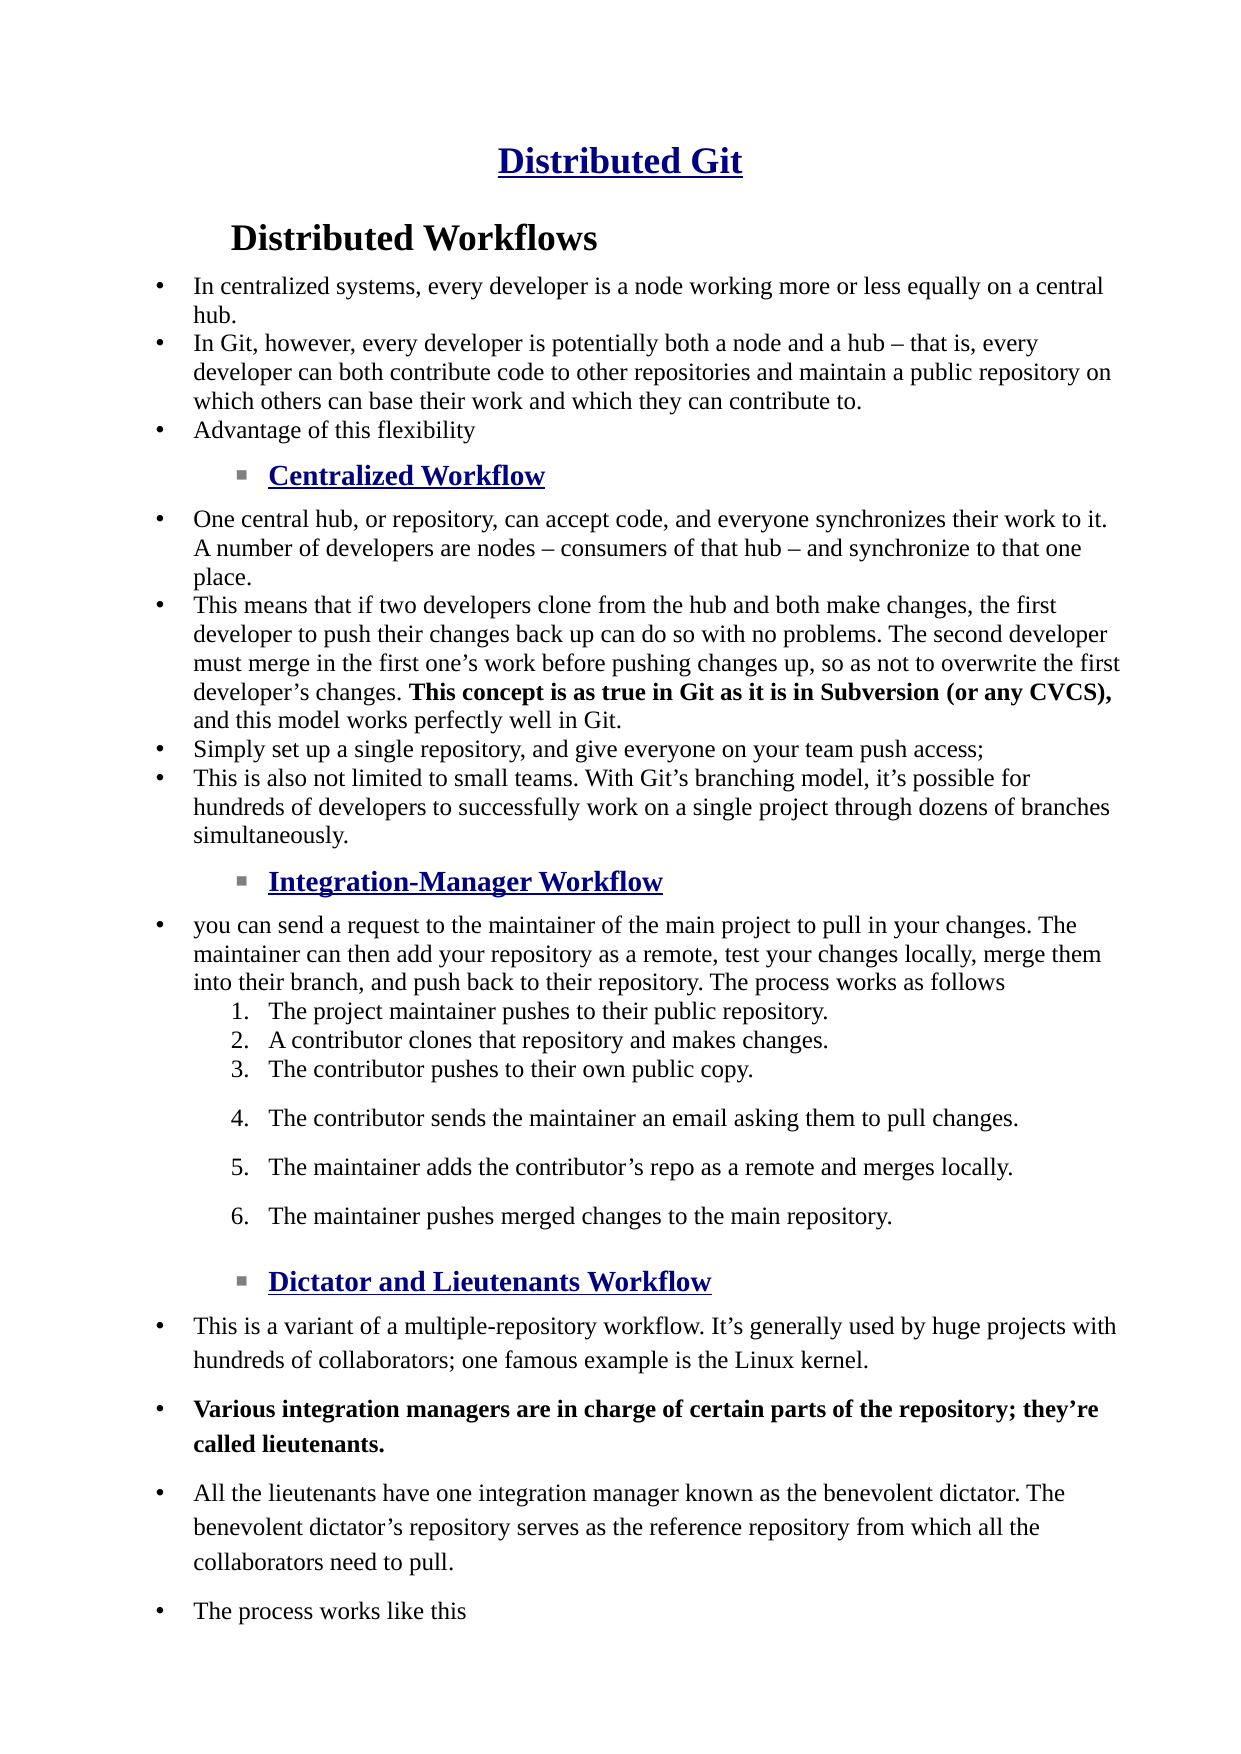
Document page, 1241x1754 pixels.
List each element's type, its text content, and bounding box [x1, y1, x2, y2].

list In centralized systems, every developer is a node working more or less equally on a central hub. [156, 271, 1122, 328]
list The contributor sends the maintainer an email asking them to pull changes. [231, 1103, 1122, 1132]
list This is a variant of a multiple-repository workflow. It’s generally used by huge projects with hundreds of collaborators; one famous example is the Linux kernel. [156, 1311, 1122, 1374]
list The maintainer pushes merged changes to the main repository. [231, 1201, 1122, 1230]
list Various integration managers are in charge of certain parts of the repository; they’re called lieutenants. [156, 1394, 1122, 1457]
list you can send a request to the maintainer of the main project to pull in your changes. The maintainer can then add your repository as a remote, test your changes locally, merge them into their branch, and push back to their repository. The process works as follows [156, 910, 1122, 996]
list The maintainer adds the contributor’s repo as a remote and merges locally. [231, 1152, 1122, 1181]
subtitle Dictator and Lieutenants Workflow [231, 1264, 1122, 1298]
subtitle Integration-Manager Workflow [231, 864, 1122, 897]
list The project maintainer pushes to their public repository. [231, 996, 1122, 1025]
list Advantage of this flexibility [156, 415, 1122, 443]
list The process works like this [156, 1596, 1122, 1624]
list A contributor clones that repository and makes changes. [231, 1025, 1122, 1054]
list This means that if two developers clone from the hub and both make changes, the first developer to push their changes back up can do so with no problems. The second developer must merge in the first one’s work before pushing changes up, so as not to overwrite the first developer’s changes. This concept is as true in Git as it is in Subversion (or any CVCS), and this model works perfectly well in Git. [156, 591, 1122, 734]
list Simply set up a single repository, and give everyone on your team push access; [156, 734, 1122, 763]
subtitle Centralized Workflow [231, 458, 1122, 492]
list The contributor pushes to their own public copy. [231, 1054, 1122, 1082]
list All the lieutenants have one integration manager known as the benevolent dictator. The benevolent dictator’s repository serves as the reference repository from which all the collaborators need to pull. [156, 1478, 1122, 1576]
subtitle Distributed Git [118, 139, 1122, 182]
list In Git, however, every developer is potentially both a node and a hub – that is, every developer can both contribute code to other repositories and maintain a public repository on which others can base their work and which they can contribute to. [156, 328, 1122, 415]
list This is also not limited to small teams. With Git’s branching model, it’s possible for hundreds of developers to successfully work on a single project through dozens of branches simultaneously. [156, 763, 1122, 849]
subtitle Distributed Workflows [193, 215, 1122, 258]
list One central hub, or repository, can accept code, and everyone synchronizes their work to it. A number of developers are nodes – consumers of that hub – and synchronize to that one place. [156, 504, 1122, 591]
